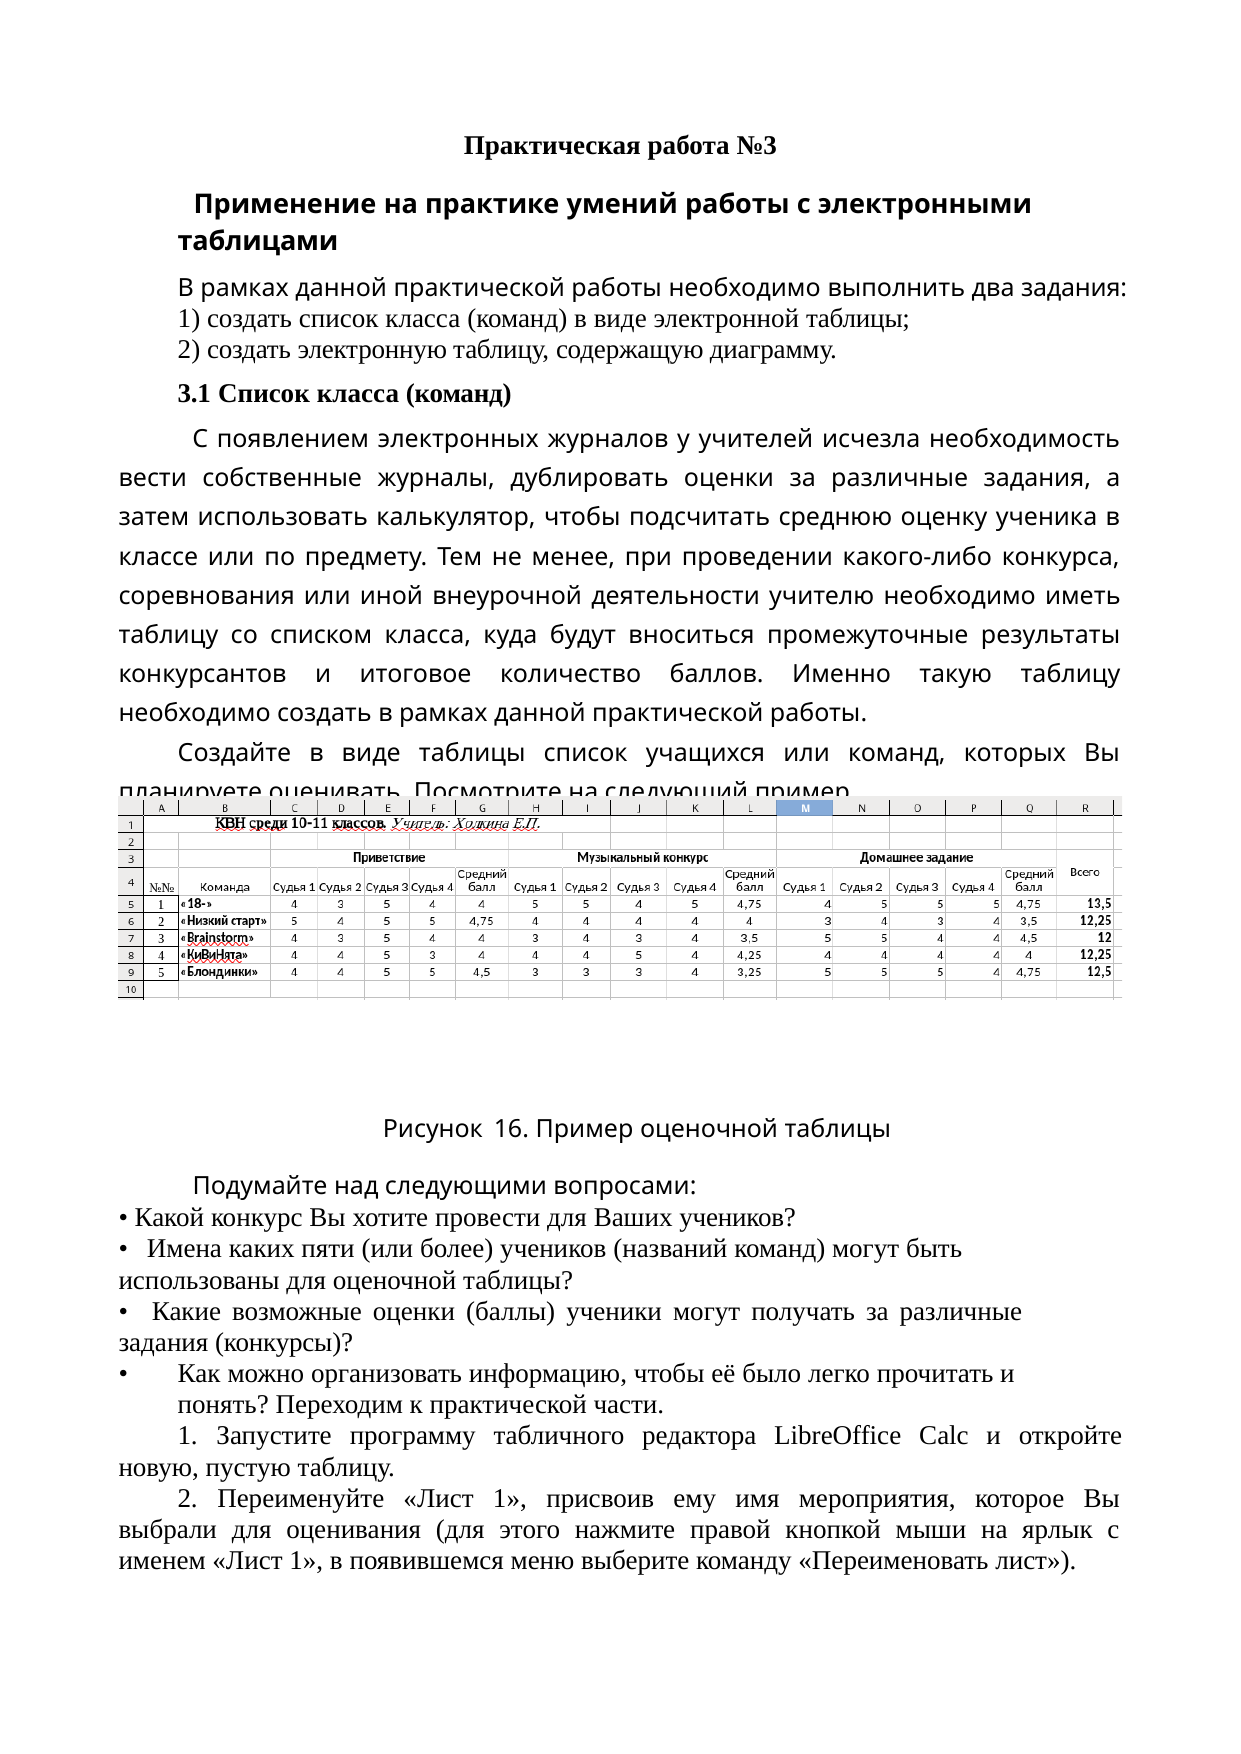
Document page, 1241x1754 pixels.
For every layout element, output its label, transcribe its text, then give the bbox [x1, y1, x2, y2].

list создать список класса (команд) в виде электронной таблицы; [177, 302, 1180, 333]
list Как можно организовать информацию, чтобы её было легко прочитать и понять? Переходим к практической части. [118, 1357, 1068, 1419]
text Рисунок 16. Пример оценочной таблицы Подумайте над следующими вопросами: [192, 1089, 979, 1201]
subtitle Список класса (команд) [177, 377, 1180, 408]
list Какие возможные оценки (баллы) ученики могут получать за различные задания (конкурсы)? [118, 1295, 1120, 1357]
list Какой конкурс Вы хотите провести для Ваших учеников? [118, 1201, 1180, 1232]
text Применение на практике умений работы с электронными таблицами [177, 185, 1180, 259]
picture [118, 796, 1123, 1000]
list создать электронную таблицу, содержащую диаграмму. [177, 333, 1180, 364]
subtitle Практическая работа №3 [120, 129, 1121, 160]
list Запустите программу табличного редактора LibreOffice Calc и откройте новую, пустую таблицу. [118, 1419, 1122, 1482]
list Переименуйте «Лист 1», присвоив ему имя мероприятия, которое Вы выбрали для оценивания (для этого нажмите правой кнопкой мыши на ярлык с именем «Лист 1», в появившемся меню выберите команду «Переименовать лист»). [118, 1482, 1121, 1575]
text С появлением электронных журналов у учителей исчезла необходимость вести собственные журналы, дублировать оценки за различные задания, а затем использовать калькулятор, чтобы подсчитать среднюю оценку ученика в классе или по предмету. Тем не менее, при проведении какого-либо конкурса, соревнования или иной внеурочной деятельности учителю необходимо иметь таблицу со списком класса, куда будут вноситься промежуточные результаты конкурсантов и итоговое количество баллов. Именно такую таблицу необходимо создать в рамках данной практической работы. [118, 421, 1121, 729]
text В рамках данной практической работы необходимо выполнить два задания: [177, 271, 1180, 302]
list Имена каких пяти (или более) учеников (названий команд) могут быть использованы для оценочной таблицы? [118, 1233, 1120, 1295]
text Создайте в виде таблицы список учащихся или команд, которых Вы планируете оценивать. Посмотрите на следующий пример. [118, 734, 1121, 796]
